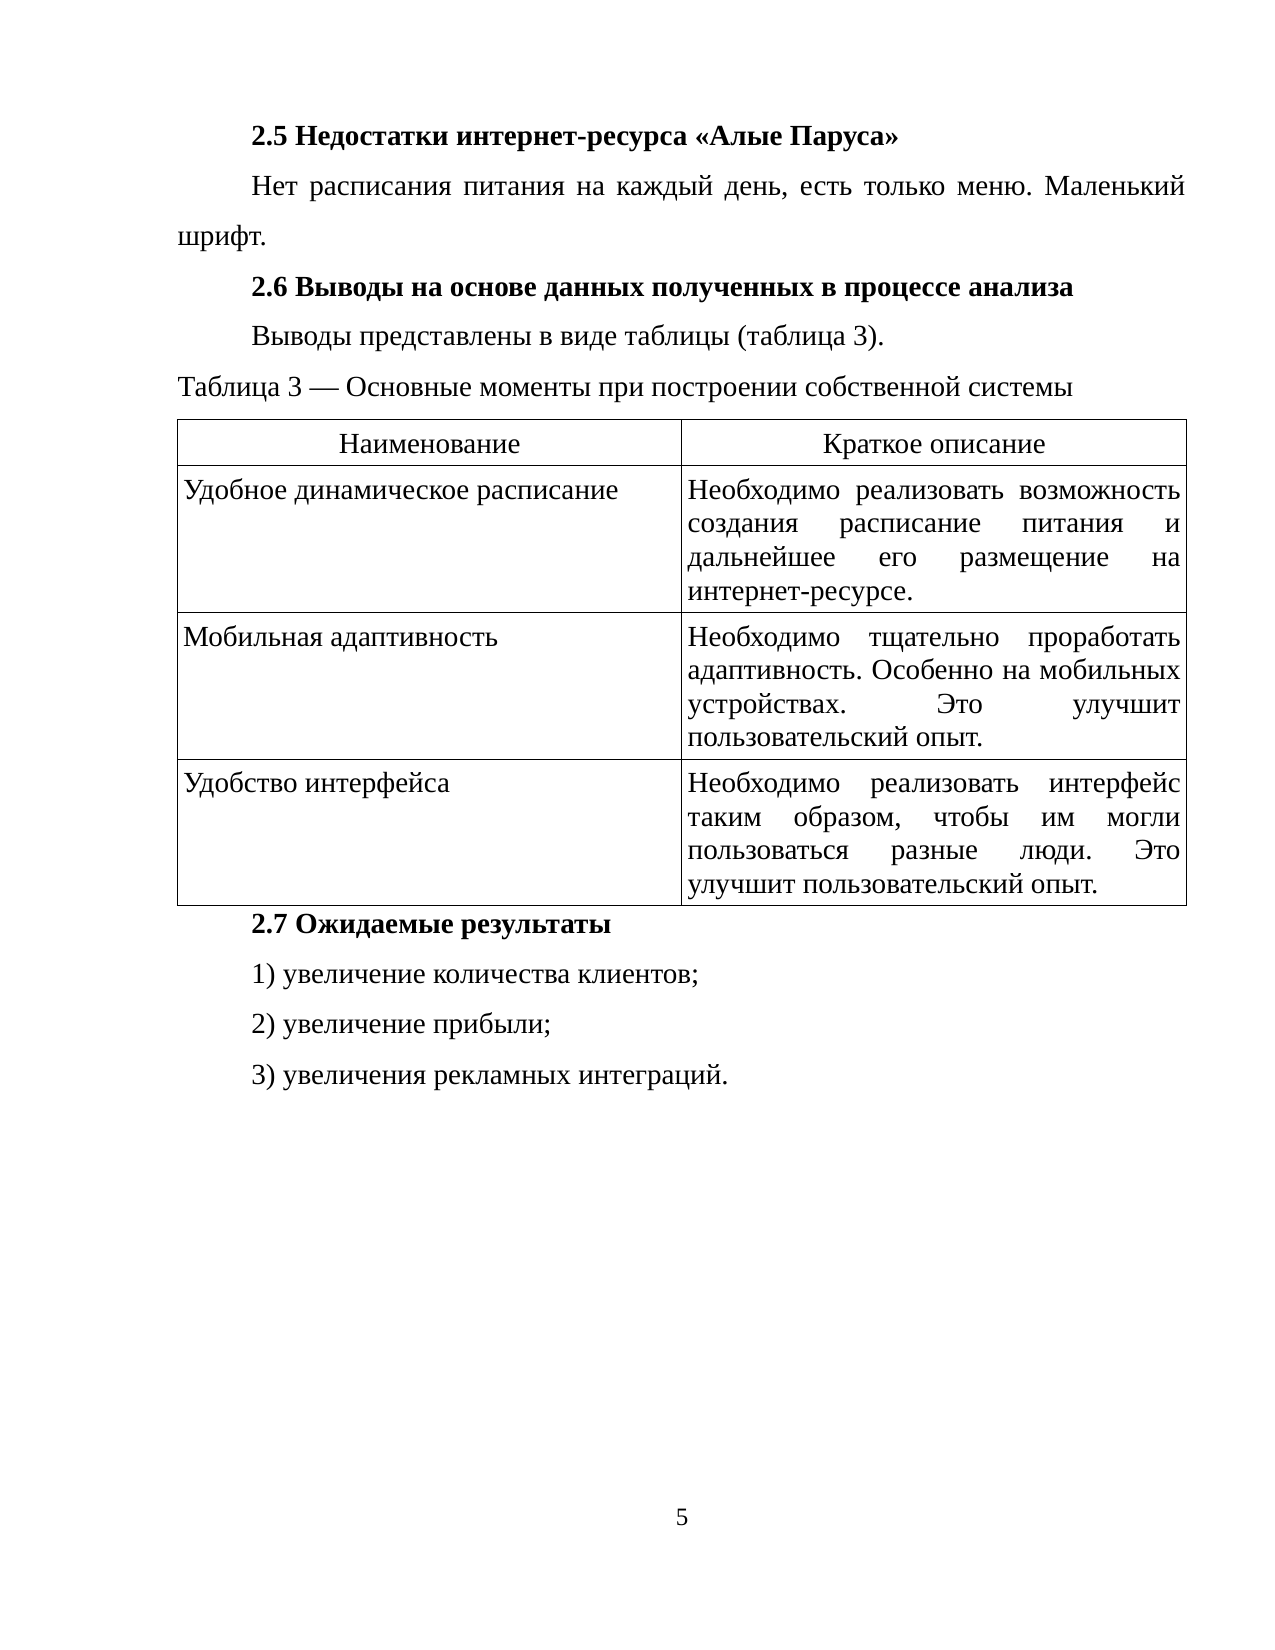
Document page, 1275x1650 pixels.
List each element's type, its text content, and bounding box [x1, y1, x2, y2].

table_cell Необходимо тщательно проработать адаптивность. Особенно на мобильных устройствах. Это улучшит пользовательский опыт. [682, 613, 1186, 758]
text Таблица 3 — Основные моменты при построении собственной системы [177, 369, 1186, 402]
table_cell Необходимо реализовать интерфейс таким образом, чтобы им могли пользоваться разные люди. Это улучшит пользовательский опыт. [682, 760, 1186, 905]
list увеличение количества клиентов; [177, 956, 1186, 990]
list увеличение прибыли; [177, 1006, 1186, 1040]
title 2.6 Выводы на основе данных полученных в процессе анализа [177, 269, 1186, 302]
table_cell Удобное динамическое расписание [178, 466, 681, 612]
text Выводы представлены в виде таблицы (таблица 3). [177, 318, 1186, 352]
title 2.7 Ожидаемые результаты [177, 906, 1186, 940]
table_cell Удобство интерфейса [178, 760, 681, 905]
table_header Наименование [178, 420, 681, 465]
table_header Краткое описание [682, 420, 1186, 465]
table_cell Необходимо реализовать возможность создания расписание питания и дальнейшее его размещение на интернет-ресурсе. [682, 466, 1186, 612]
table_cell Мобильная адаптивность [178, 613, 681, 758]
text Нет расписания питания на каждый день, есть только меню. Маленький шрифт. [177, 168, 1186, 252]
list увеличения рекламных интеграций. [177, 1057, 1186, 1090]
title 2.5 Недостатки интернет-ресурса «Алые Паруса» [177, 118, 1186, 152]
